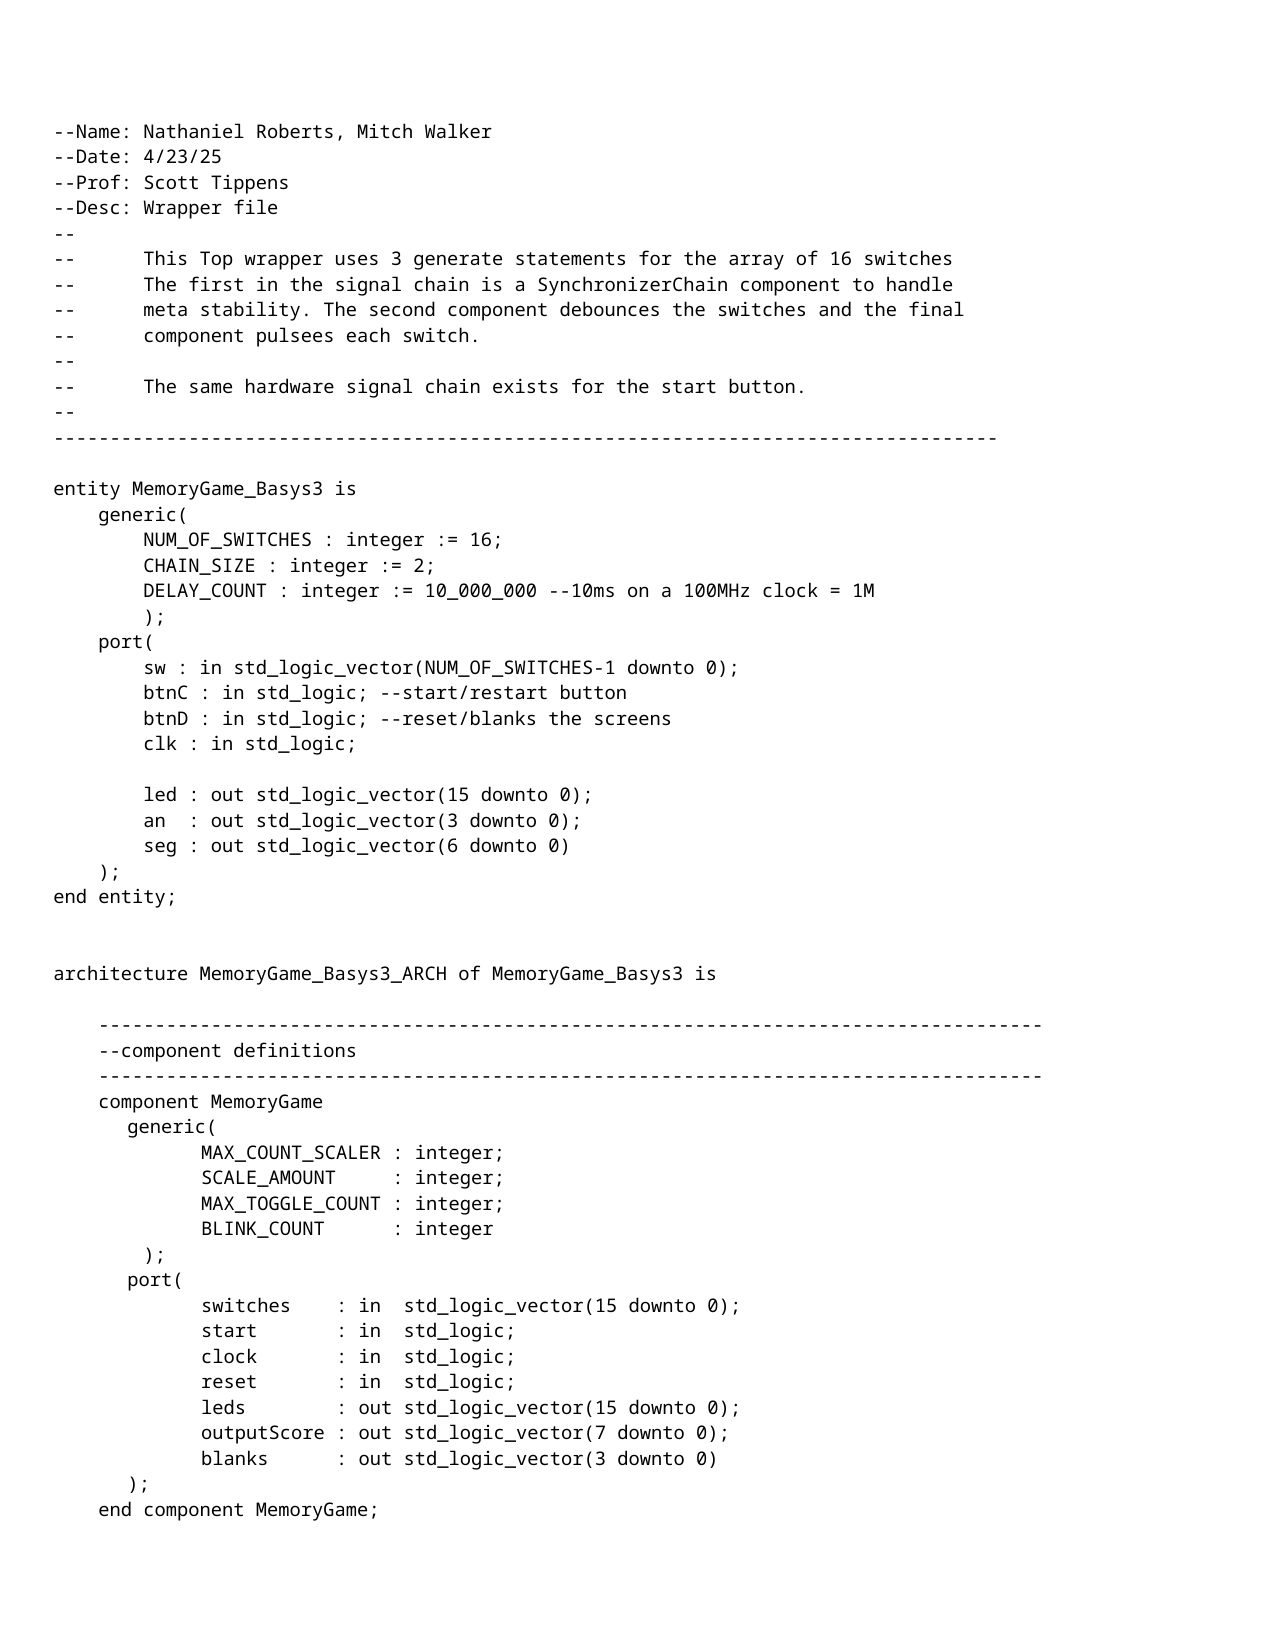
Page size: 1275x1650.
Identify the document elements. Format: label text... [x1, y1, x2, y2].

text MAX_TOGGLE_COUNT : integer; [53, 1190, 1216, 1216]
text ------------------------------------------------------------------------------------ [53, 1062, 1216, 1088]
text MAX_COUNT_SCALER : integer; [53, 1139, 1216, 1164]
text an : out std_logic_vector(3 downto 0); [53, 807, 1216, 833]
text architecture MemoryGame_Basys3_ARCH of MemoryGame_Basys3 is [53, 960, 1216, 986]
text seg : out std_logic_vector(6 downto 0) [53, 833, 1216, 858]
text -- [53, 399, 1216, 424]
text btnC : in std_logic; --start/restart button [53, 679, 1216, 705]
text generic( [53, 501, 1216, 526]
text component MemoryGame [53, 1088, 1216, 1113]
text --Name: Nathaniel Roberts, Mitch Walker [53, 118, 1216, 144]
text ); [53, 603, 1216, 628]
text end component MemoryGame; [53, 1496, 1216, 1522]
text clk : in std_logic; [53, 731, 1216, 756]
text ); [53, 858, 1216, 884]
text ------------------------------------------------------------------------------------ [53, 1011, 1216, 1037]
text ); [53, 1471, 1216, 1496]
text -- The first in the signal chain is a SynchronizerChain component to handle [53, 271, 1216, 297]
text port( [53, 1267, 1216, 1292]
text NUM_OF_SWITCHES : integer := 16; [53, 526, 1216, 552]
text port( [53, 628, 1216, 654]
text -- component pulsees each switch. [53, 322, 1216, 348]
text led : out std_logic_vector(15 downto 0); [53, 782, 1216, 807]
text -- This Top wrapper uses 3 generate statements for the array of 16 switches [53, 246, 1216, 271]
text CHAIN_SIZE : integer := 2; [53, 552, 1216, 577]
text blanks : out std_logic_vector(3 downto 0) [53, 1445, 1216, 1471]
text --Desc: Wrapper file [53, 195, 1216, 220]
text outputScore : out std_logic_vector(7 downto 0); [53, 1420, 1216, 1445]
text switches : in std_logic_vector(15 downto 0); [53, 1292, 1216, 1318]
text --Prof: Scott Tippens [53, 169, 1216, 195]
text -- [53, 220, 1216, 246]
text -- meta stability. The second component debounces the switches and the final [53, 297, 1216, 322]
text -- The same hardware signal chain exists for the start button. [53, 373, 1216, 399]
text --Date: 4/23/25 [53, 144, 1216, 169]
text btnD : in std_logic; --reset/blanks the screens [53, 705, 1216, 731]
text ------------------------------------------------------------------------------------ [53, 424, 1216, 450]
text sw : in std_logic_vector(NUM_OF_SWITCHES-1 downto 0); [53, 654, 1216, 679]
text -- [53, 348, 1216, 373]
text --component definitions [53, 1037, 1216, 1062]
text reset : in std_logic; [53, 1369, 1216, 1394]
text DELAY_COUNT : integer := 10_000_000 --10ms on a 100MHz clock = 1M [53, 577, 1216, 603]
text ); [53, 1241, 1216, 1267]
text start : in std_logic; [53, 1318, 1216, 1343]
text leds : out std_logic_vector(15 downto 0); [53, 1394, 1216, 1420]
text SCALE_AMOUNT : integer; [53, 1164, 1216, 1190]
text clock : in std_logic; [53, 1343, 1216, 1369]
text entity MemoryGame_Basys3 is [53, 475, 1216, 501]
text end entity; [53, 884, 1216, 909]
text BLINK_COUNT : integer [53, 1216, 1216, 1241]
text generic( [53, 1113, 1216, 1139]
